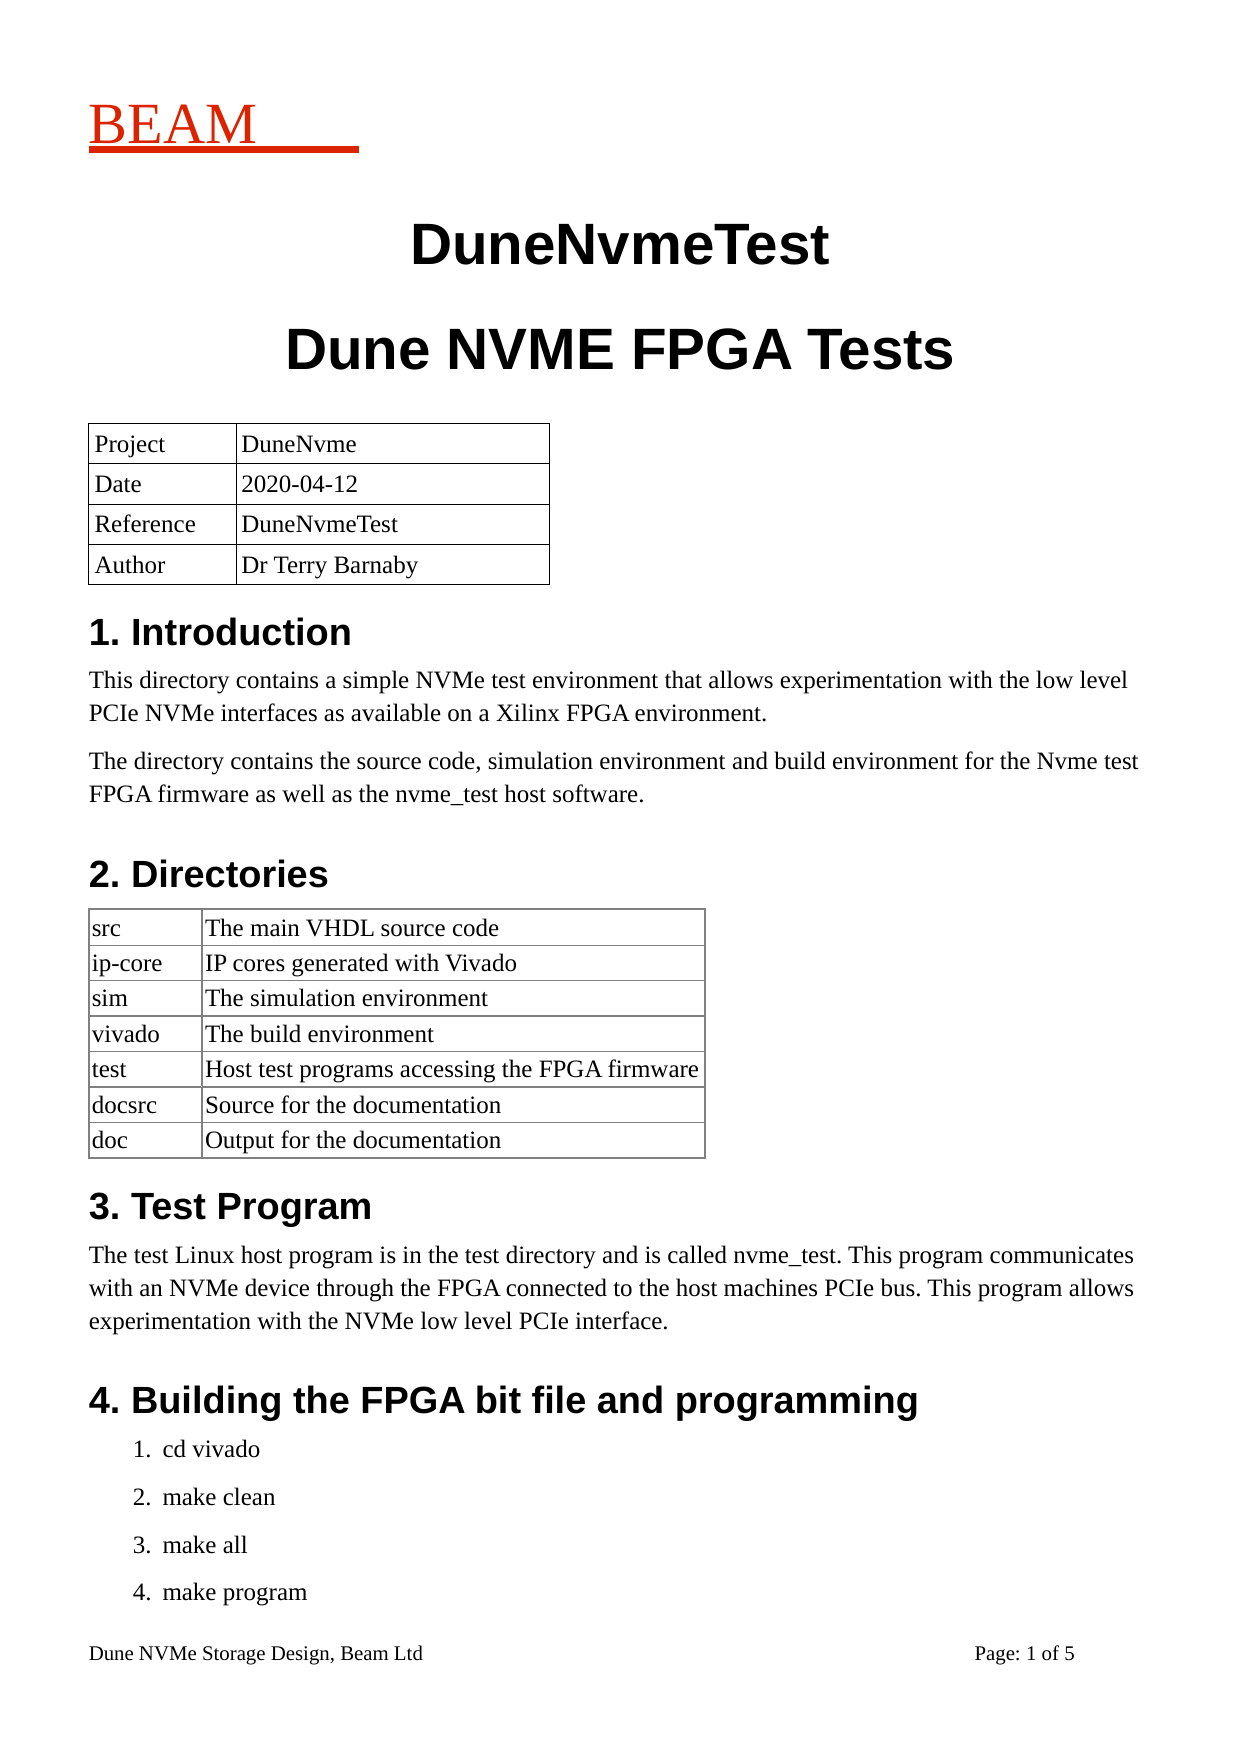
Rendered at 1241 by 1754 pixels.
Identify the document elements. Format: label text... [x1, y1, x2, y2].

table_cell test [90, 1052, 201, 1086]
table_cell 2020-04-12 [237, 464, 549, 504]
table_cell sim [90, 981, 201, 1015]
table_cell The build environment [203, 1017, 704, 1051]
list make program [133, 1577, 1152, 1606]
title Dune NVME FPGA Tests [88, 315, 1152, 382]
table_cell Dr Terry Barnaby [237, 545, 549, 584]
table_cell Host test programs accessing the FPGA firmware [203, 1052, 704, 1086]
text The directory contains the source code, simulation environment and build environment for the Nvme test FPGA firmware as well as the nvme_test host software. [88, 746, 1152, 808]
table_cell The simulation environment [203, 981, 704, 1015]
subtitle Building the FPGA bit file and programming [88, 1378, 1152, 1422]
table_cell Author [89, 545, 236, 584]
table_cell vivado [90, 1017, 201, 1051]
table_cell doc [90, 1123, 201, 1157]
table_header src [90, 910, 201, 944]
title DuneNvmeTest [88, 210, 1152, 277]
subtitle Introduction [88, 609, 1152, 653]
subtitle Test Program [88, 1183, 1152, 1227]
table_cell Source for the documentation [203, 1088, 704, 1122]
table_header Project [89, 424, 236, 463]
list make clean [133, 1482, 1152, 1511]
text The test Linux host program is in the test directory and is called nvme_test. This program communicates with an NVMe device through the FPGA connected to the host machines PCIe bus. This program allows experimentation with the NVMe low level PCIe interface. [88, 1240, 1152, 1334]
table_cell ip-core [90, 946, 201, 980]
list make all [133, 1530, 1152, 1558]
list cd vivado [133, 1434, 1152, 1463]
table_header DuneNvme [237, 424, 549, 463]
table_cell docsrc [90, 1088, 201, 1122]
table_cell DuneNvmeTest [237, 505, 549, 544]
table_header The main VHDL source code [203, 910, 704, 944]
table_cell Output for the documentation [203, 1123, 704, 1157]
subtitle Directories [88, 852, 1152, 895]
table_cell IP cores generated with Vivado [203, 946, 704, 980]
table_cell Date [89, 464, 236, 504]
table_cell Reference [89, 505, 236, 544]
text This directory contains a simple NVMe test environment that allows experimentation with the low level PCIe NVMe interfaces as available on a Xilinx FPGA environment. [88, 666, 1152, 727]
